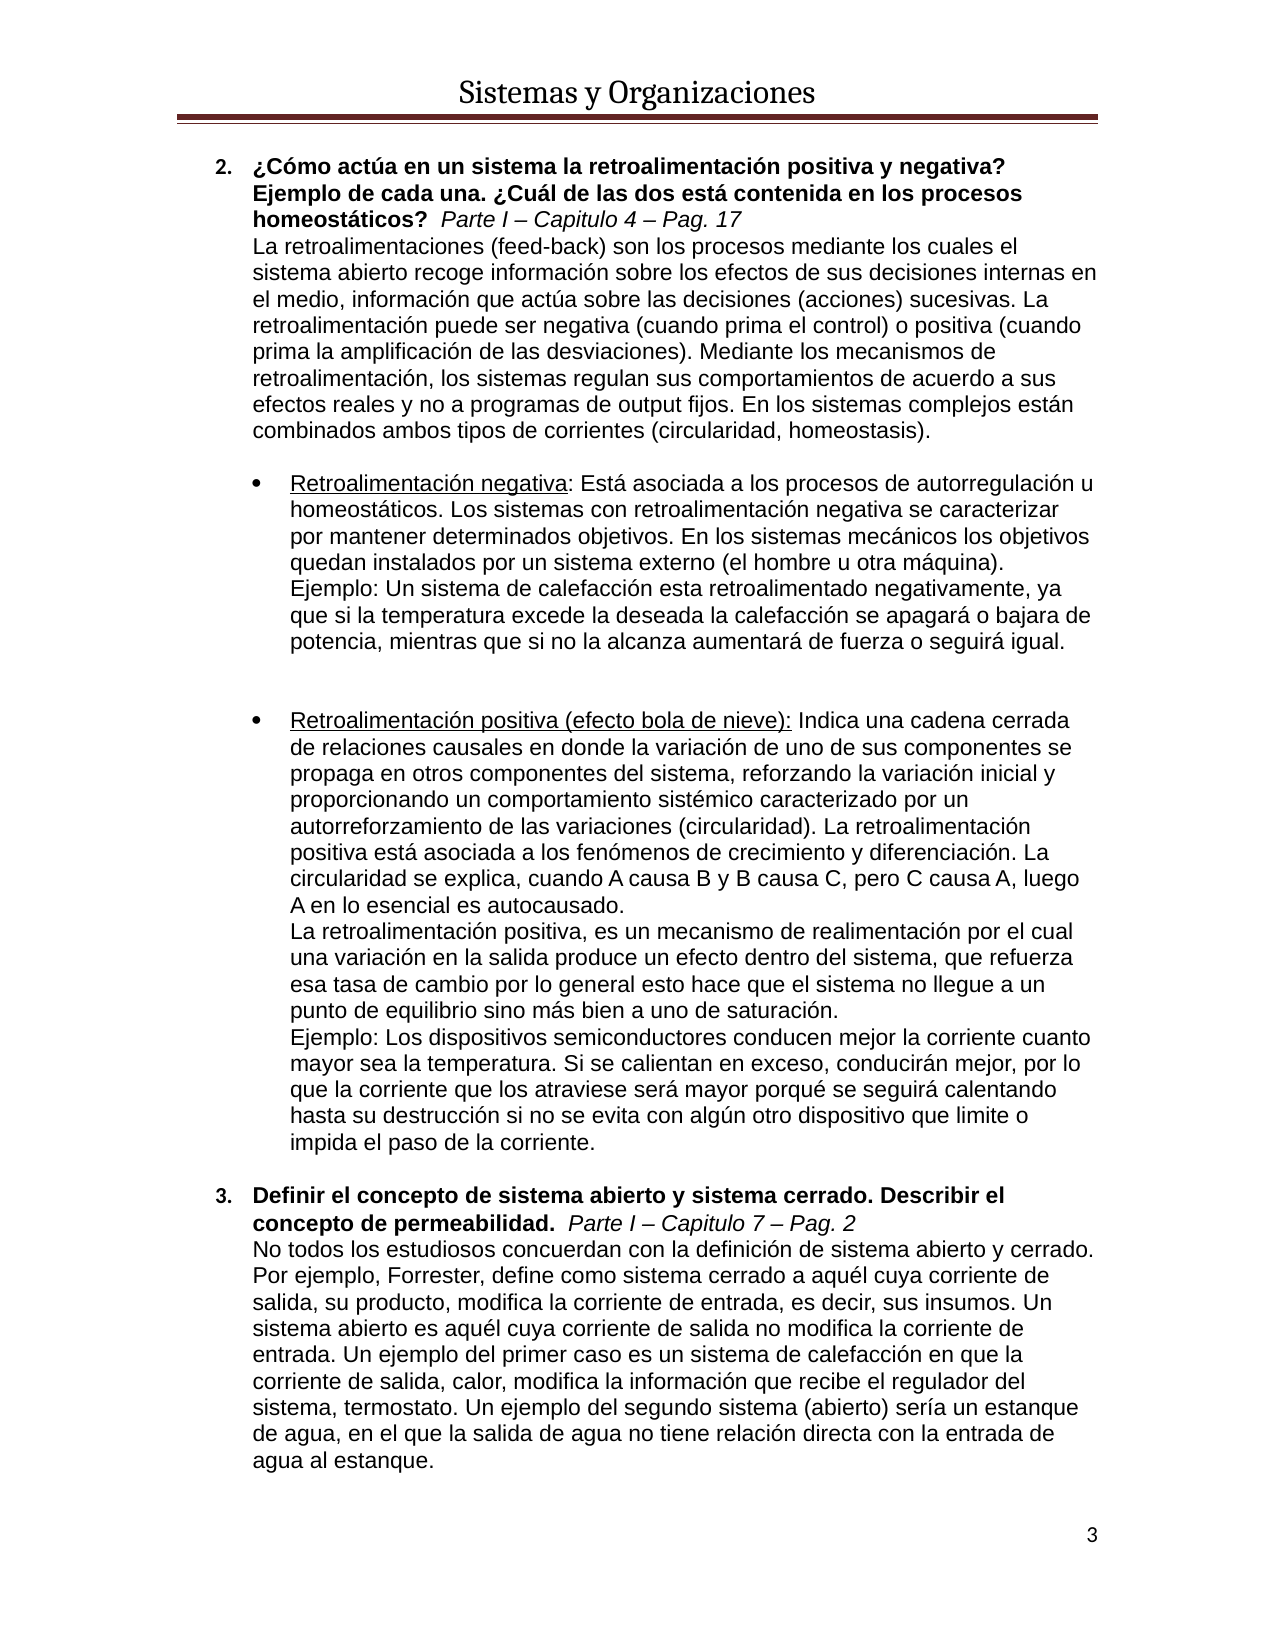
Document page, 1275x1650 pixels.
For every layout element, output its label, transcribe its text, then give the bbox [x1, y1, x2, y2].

list ¿Cómo actúa en un sistema la retroalimentación positiva y negativa? Ejemplo de cada una. ¿Cuál de las dos está contenida en los procesos homeostáticos? Parte I – Capitulo 4 – Pag. 17 [215, 152, 1098, 233]
list La retroalimentación positiva, es un mecanismo de realimentación por el cual una variación en la salida produce un efecto dentro del sistema, que refuerza esa tasa de cambio por lo general esto hace que el sistema no llegue a un punto de equilibrio sino más bien a uno de saturación. [290, 918, 1098, 1023]
list Retroalimentación negativa: Está asociada a los procesos de autorregulación u homeostáticos. Los sistemas con retroalimentación negativa se caracterizar por mantener determinados objetivos. En los sistemas mecánicos los objetivos quedan instalados por un sistema externo (el hombre u otra máquina). [252, 470, 1098, 575]
list Definir el concepto de sistema abierto y sistema cerrado. Describir el concepto de permeabilidad. Parte I – Capitulo 7 – Pag. 2 [215, 1182, 1098, 1236]
text Ejemplo: Los dispositivos semiconductores conducen mejor la corriente cuanto mayor sea la temperatura. Si se calientan en exceso, conducirán mejor, por lo que la corriente que los atraviese será mayor porqué se seguirá calentando hasta su destrucción si no se evita con algún otro dispositivo que limite o impida el paso de la corriente. [290, 1023, 1098, 1155]
list Retroalimentación positiva (efecto bola de nieve): Indica una cadena cerrada de relaciones causales en donde la variación de uno de sus componentes se propaga en otros componentes del sistema, reforzando la variación inicial y proporcionando un comportamiento sistémico caracterizado por un autorreforzamiento de las variaciones (circularidad). La retroalimentación positiva está asociada a los fenómenos de crecimiento y diferenciación. La circularidad se explica, cuando A causa B y B causa C, pero C causa A, luego A en lo esencial es autocausado. [252, 707, 1098, 918]
list No todos los estudiosos concuerdan con la definición de sistema abierto y cerrado. Por ejemplo, Forrester, define como sistema cerrado a aquél cuya corriente de salida, su producto, modifica la corriente de entrada, es decir, sus insumos. Un sistema abierto es aquél cuya corriente de salida no modifica la corriente de entrada. Un ejemplo del primer caso es un sistema de calefacción en que la corriente de salida, calor, modifica la información que recibe el regulador del sistema, termostato. Un ejemplo del segundo sistema (abierto) sería un estanque de agua, en el que la salida de agua no tiene relación directa con la entrada de agua al estanque. [252, 1236, 1098, 1473]
list Ejemplo: Un sistema de calefacción esta retroalimentado negativamente, ya que si la temperatura excede la deseada la calefacción se apagará o bajara de potencia, mientras que si no la alcanza aumentará de fuerza o seguirá igual. [290, 575, 1098, 654]
list La retroalimentaciones (feed-back) son los procesos mediante los cuales el sistema abierto recoge información sobre los efectos de sus decisiones internas en el medio, información que actúa sobre las decisiones (acciones) sucesivas. La retroalimentación puede ser negativa (cuando prima el control) o positiva (cuando prima la amplificación de las desviaciones). Mediante los mecanismos de retroalimentación, los sistemas regulan sus comportamientos de acuerdo a sus efectos reales y no a programas de output fijos. En los sistemas complejos están combinados ambos tipos de corrientes (circularidad, homeostasis). [252, 233, 1098, 444]
